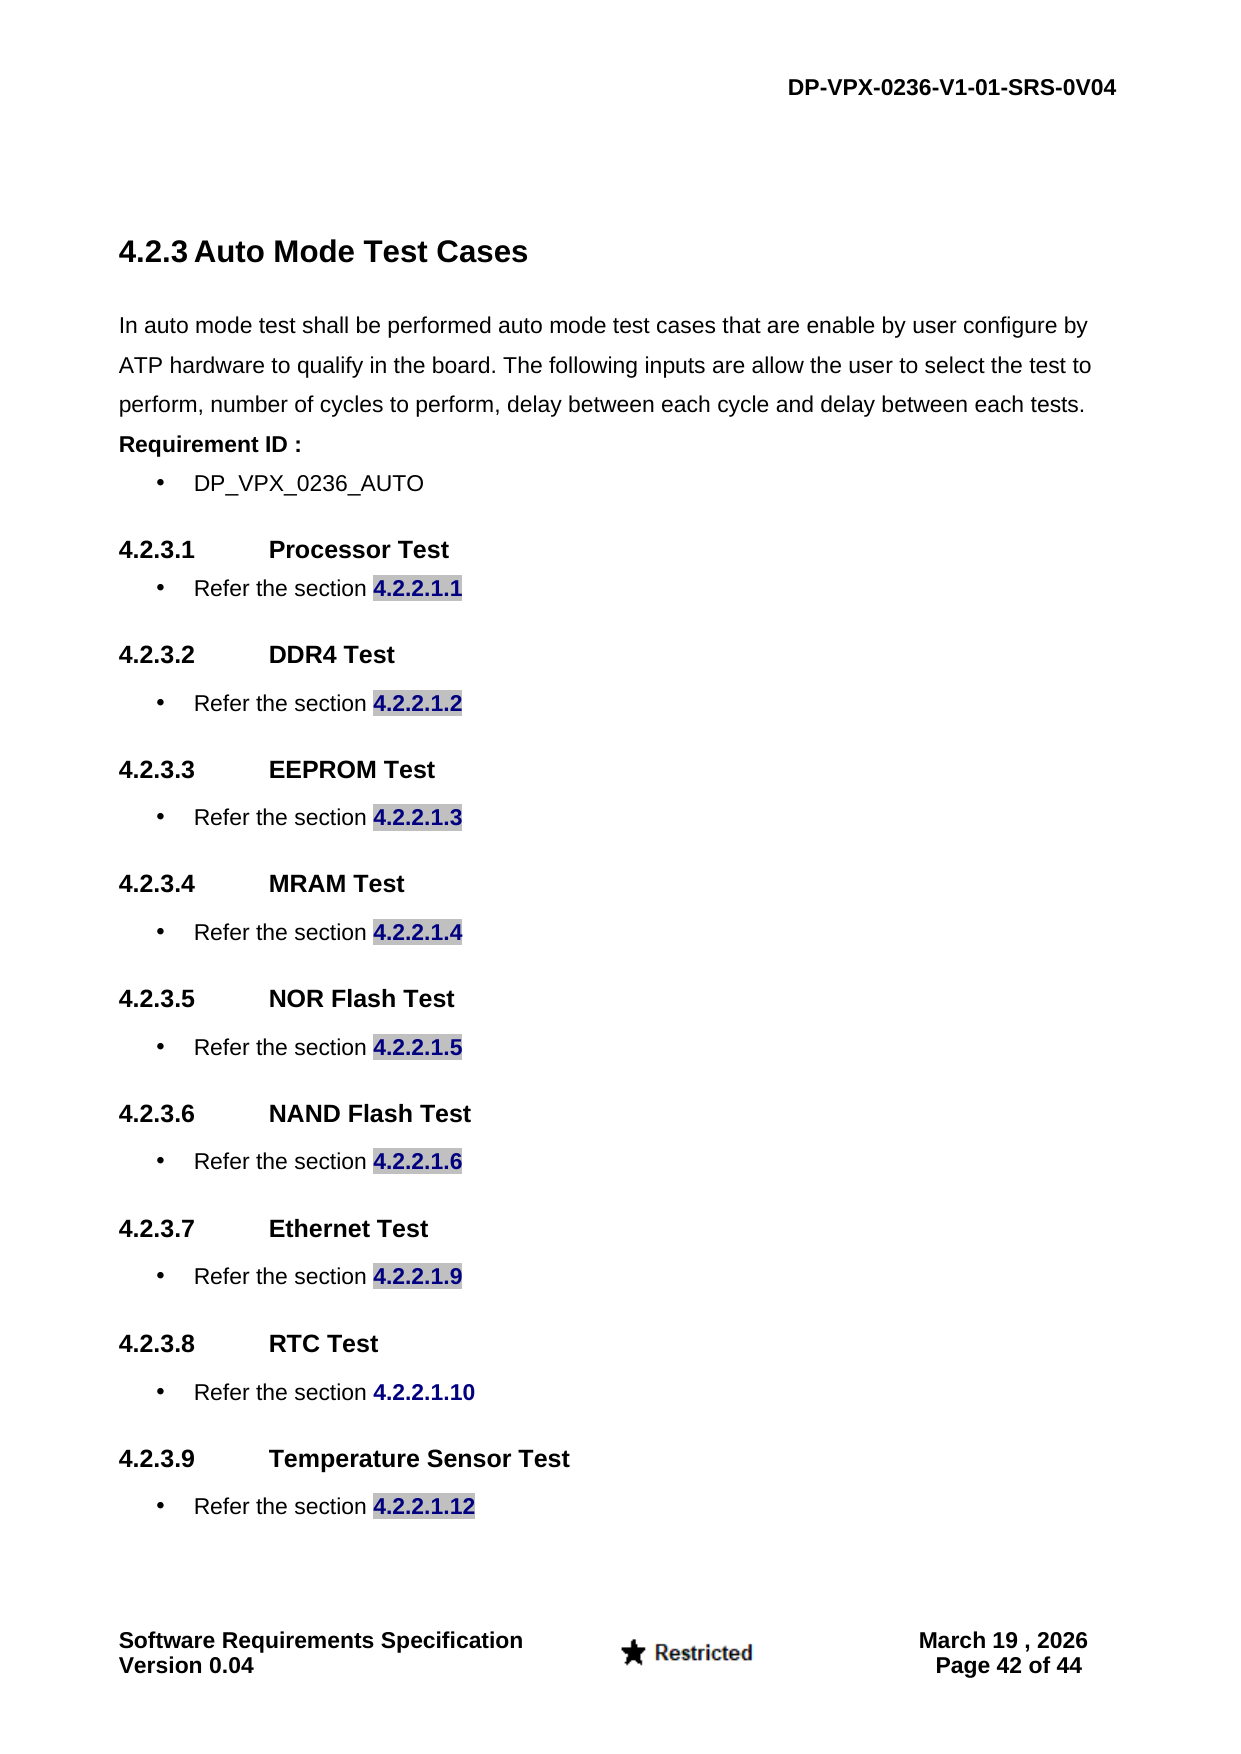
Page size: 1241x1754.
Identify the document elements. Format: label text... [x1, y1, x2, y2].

text Requirement ID : [118, 431, 1122, 457]
subtitle Ethernet Test [118, 1213, 1122, 1242]
subtitle EEPROM Test [118, 755, 1122, 783]
subtitle Auto Mode Test Cases [118, 233, 1122, 269]
list Refer the section 4.2.2.1.9 [156, 1263, 1122, 1290]
subtitle MRAM Test [118, 869, 1122, 898]
subtitle RTC Test [118, 1329, 1122, 1358]
list DP_VPX_0236_AUTO [156, 470, 1122, 497]
text In auto mode test shall be performed auto mode test cases that are enable by user configure by ATP hardware to qualify in the board. The following inputs are allow the user to select the test to perform, number of cycles to perform, delay between each cycle and delay between each tests. [118, 312, 1122, 418]
list Refer the section 4.2.2.1.6 [156, 1148, 1122, 1175]
subtitle DDR4 Test [118, 640, 1122, 669]
list Refer the section 4.2.2.1.10 [156, 1378, 1122, 1405]
subtitle Processor Test [118, 536, 1122, 564]
subtitle NOR Flash Test [118, 984, 1122, 1013]
list Refer the section 4.2.2.1.12 [156, 1493, 1122, 1520]
list Refer the section 4.2.2.1.2 [156, 689, 1122, 716]
subtitle Temperature Sensor Test [118, 1444, 1122, 1473]
picture [611, 1630, 766, 1675]
list Refer the section 4.2.2.1.5 [156, 1033, 1122, 1060]
list Refer the section 4.2.2.1.4 [156, 919, 1122, 946]
list Refer the section 4.2.2.1.3 [156, 804, 1122, 831]
subtitle NAND Flash Test [118, 1099, 1122, 1128]
list Refer the section 4.2.2.1.1 [156, 575, 1122, 602]
